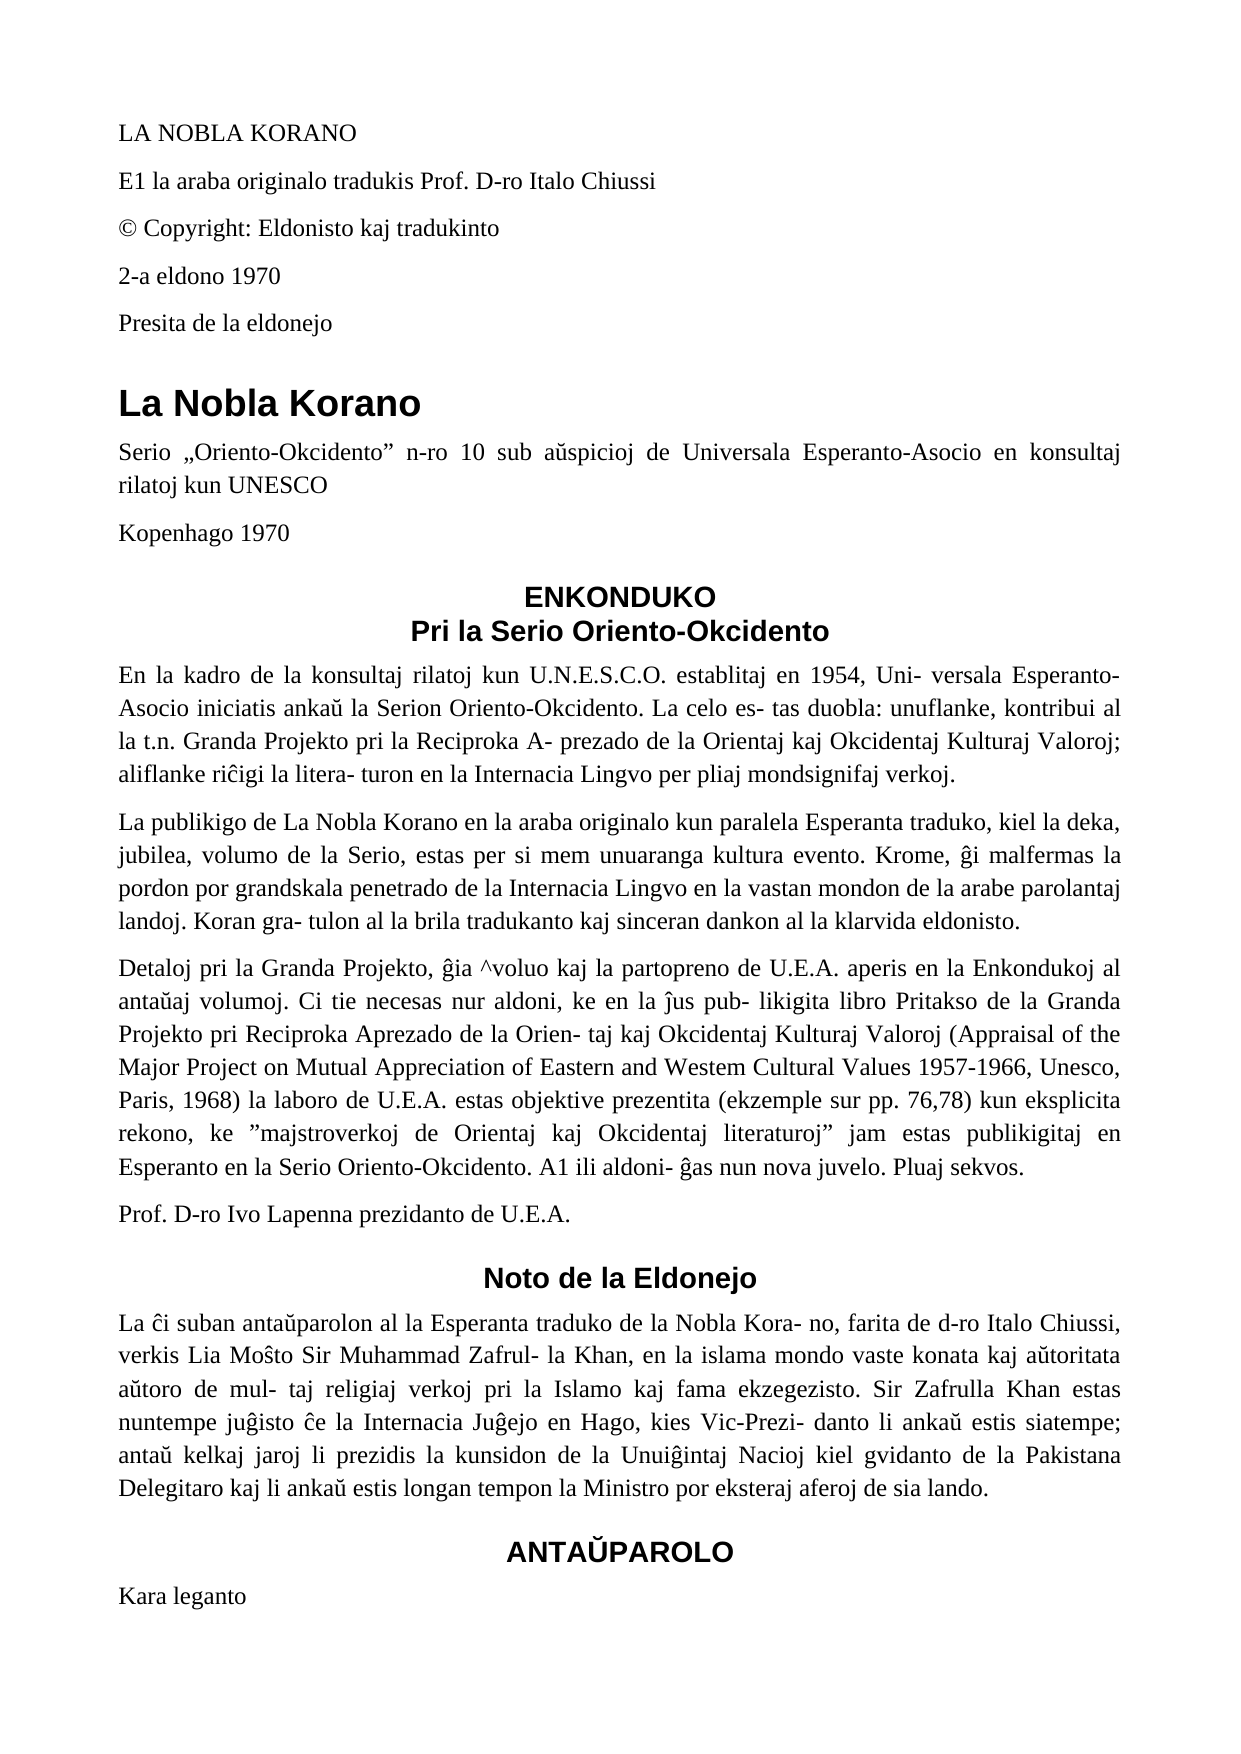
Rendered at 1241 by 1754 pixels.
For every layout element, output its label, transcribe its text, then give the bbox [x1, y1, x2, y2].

text La publikigo de La Nobla Korano en la araba originalo kun paralela Esperanta traduko, kiel la deka, jubilea, volumo de la Serio, estas per si mem unuaranga kultura evento. Krome, ĝi malfermas la pordon por grandskala penetrado de la Internacia Lingvo en la vastan mondon de la arabe parolantaj landoj. Koran gra- tulon al la brila tradukanto kaj sinceran dankon al la klarvida eldonisto. [118, 807, 1122, 934]
subtitle ANTAŬPAROLO [118, 1535, 1122, 1569]
subtitle La Nobla Korano [118, 381, 1122, 425]
subtitle Noto de la Eldonejo [118, 1261, 1122, 1295]
text Prof. D-ro Ivo Lapenna prezidanto de U.E.A. [118, 1199, 1122, 1228]
text Kopenhago 1970 [118, 518, 1122, 547]
text Serio „Oriento-Okcidento” n-ro 10 sub aŭspicioj de Universala Esperanto-Asocio en konsultaj rilatoj kun UNESCO [118, 437, 1122, 499]
subtitle ENKONDUKO Pri la Serio Oriento-Okcidento [118, 580, 1122, 648]
text LA NOBLA KORANO [118, 118, 1122, 147]
text Detaloj pri la Granda Projekto, ĝia ^voluo kaj la partopreno de U.E.A. aperis en la Enkondukoj al antaŭaj volumoj. Ci tie necesas nur aldoni, ke en la ĵus pub- likigita libro Pritakso de la Granda Projekto pri Reciproka Aprezado de la Orien- taj kaj Okcidentaj Kulturaj Valoroj (Appraisal of the Major Project on Mutual Appreciation of Eastern and Westem Cultural Values 1957-1966, Unesco, Paris, 1968) la laboro de U.E.A. estas objektive prezentita (ekzemple sur pp. 76,78) kun eksplicita rekono, ke ”majstroverkoj de Orientaj kaj Okcidentaj literaturoj” jam estas publikigitaj en Esperanto en la Serio Oriento-Okcidento. A1 ili aldoni- ĝas nun nova juvelo. Pluaj sekvos. [118, 953, 1122, 1180]
text E1 la araba originalo tradukis Prof. D-ro Italo Chiussi [118, 166, 1122, 194]
text En la kadro de la konsultaj rilatoj kun U.N.E.S.C.O. establitaj en 1954, Uni- versala Esperanto-Asocio iniciatis ankaŭ la Serion Oriento-Okcidento. La celo es- tas duobla: unuflanke, kontribui al la t.n. Granda Projekto pri la Reciproka A- prezado de la Orientaj kaj Okcidentaj Kulturaj Valoroj; aliflanke riĉigi la litera- turon en la Internacia Lingvo per pliaj mondsignifaj verkoj. [118, 660, 1122, 788]
text La ĉi suban antaŭparolon al la Esperanta traduko de la Nobla Kora- no, farita de d-ro Italo Chiussi, verkis Lia Moŝto Sir Muhammad Zafrul- la Khan, en la islama mondo vaste konata kaj aŭtoritata aŭtoro de mul- taj religiaj verkoj pri la Islamo kaj fama ekzegezisto. Sir Zafrulla Khan estas nuntempe juĝisto ĉe la Internacia Juĝejo en Hago, kies Vic-Prezi- danto li ankaŭ estis siatempe; antaŭ kelkaj jaroj li prezidis la kunsidon de la Unuiĝintaj Nacioj kiel gvidanto de la Pakistana Delegitaro kaj li ankaŭ estis longan tempon la Ministro por eksteraj aferoj de sia lando. [118, 1308, 1122, 1501]
text 2-a eldono 1970 [118, 261, 1122, 290]
text © Copyright: Eldonisto kaj tradukinto [118, 213, 1122, 242]
text Presita de la eldonejo [118, 308, 1122, 337]
text Kara leganto [118, 1581, 1122, 1610]
